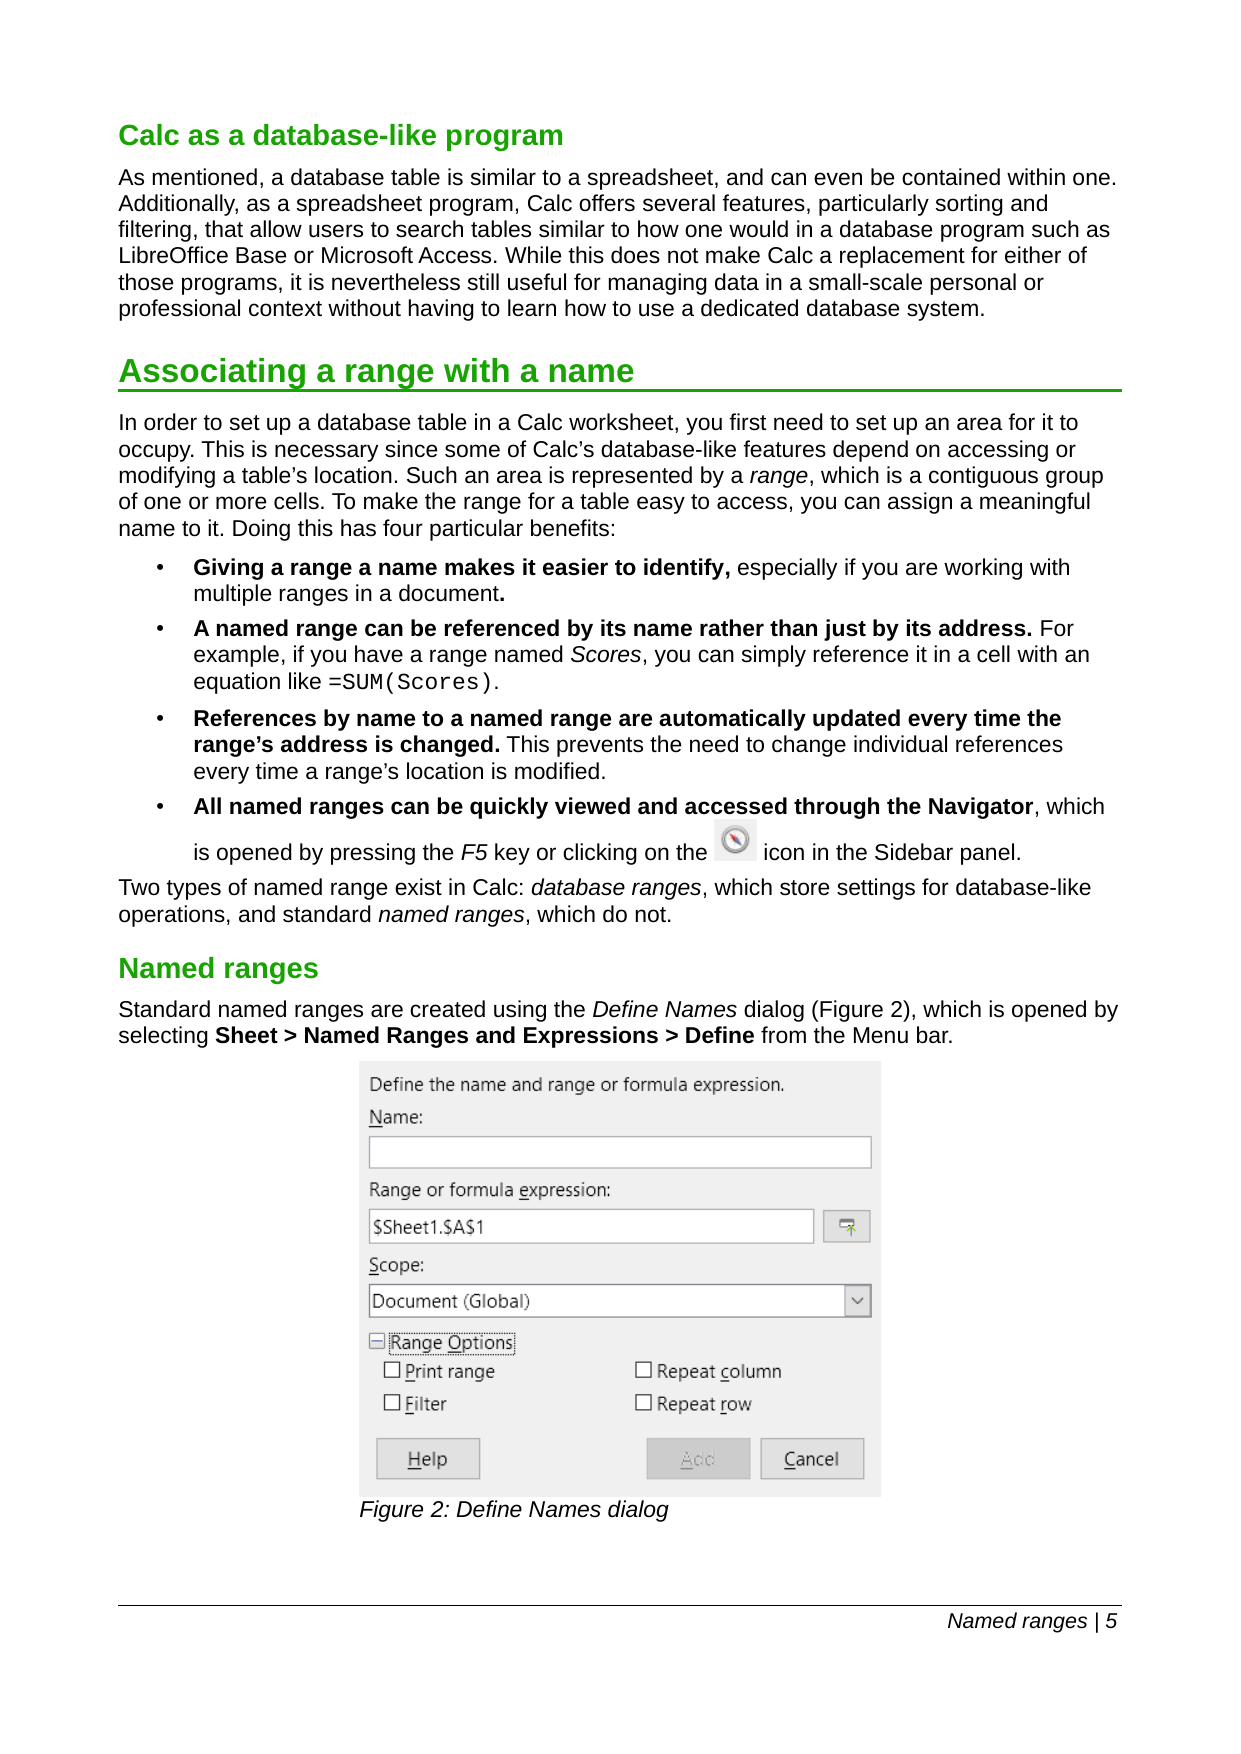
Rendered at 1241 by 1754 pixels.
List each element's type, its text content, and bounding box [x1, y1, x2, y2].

text Standard named ranges are created using the Define Names dialog (Figure 2), which is opened by selecting Sheet > Named Ranges and Expressions > Define from the Menu bar. [118, 996, 1122, 1049]
picture [359, 1061, 882, 1497]
subtitle Named ranges [118, 951, 1122, 984]
text As mentioned, a database table is similar to a spreadsheet, and can even be contained within one. Additionally, as a spreadsheet program, Calc offers several features, particularly sorting and filtering, that allow users to search tables similar to how one would in a database program such as LibreOffice Base or Microsoft Access. While this does not make Calc a replacement for either of those programs, it is nevertheless still useful for managing data in a small-scale personal or professional context without having to learn how to use a dedicated database system. [118, 163, 1122, 322]
text Two types of named range exist in Calc: database ranges, which store settings for database-like operations, and standard named ranges, which do not. [118, 874, 1122, 927]
list Giving a range a name makes it easier to identify, especially if you are working with multiple ranges in a document. [156, 553, 1122, 606]
list References by name to a named range are automatically updated every time the range’s address is changed. This prevents the need to change individual references every time a range’s location is modified. [156, 705, 1122, 784]
text In order to set up a database table in a Calc worksheet, you first need to set up an area for it to occupy. This is necessary since some of Calc’s database-like features depend on accessing or modifying a table’s location. Such an area is represented by a range, which is a contiguous group of one or more cells. To make the range for a table easy to access, you can assign a meaningful name to it. Doing this has four particular benefits: [118, 409, 1122, 541]
subtitle Calc as a database-like program [118, 118, 1122, 152]
subtitle Associating a range with a name [118, 351, 1122, 389]
picture [714, 819, 757, 861]
text Figure 2: Define Names dialog [359, 1497, 881, 1522]
list All named ranges can be quickly viewed and accessed through the Navigator, which is opened by pressing the F5 key or clicking on the icon in the Sidebar panel. [156, 793, 1122, 865]
list A named range can be referenced by its name rather than just by its address. For example, if you have a range named Scores, you can simply reference it in a cell with an equation like =SUM(Scores). [156, 615, 1122, 696]
